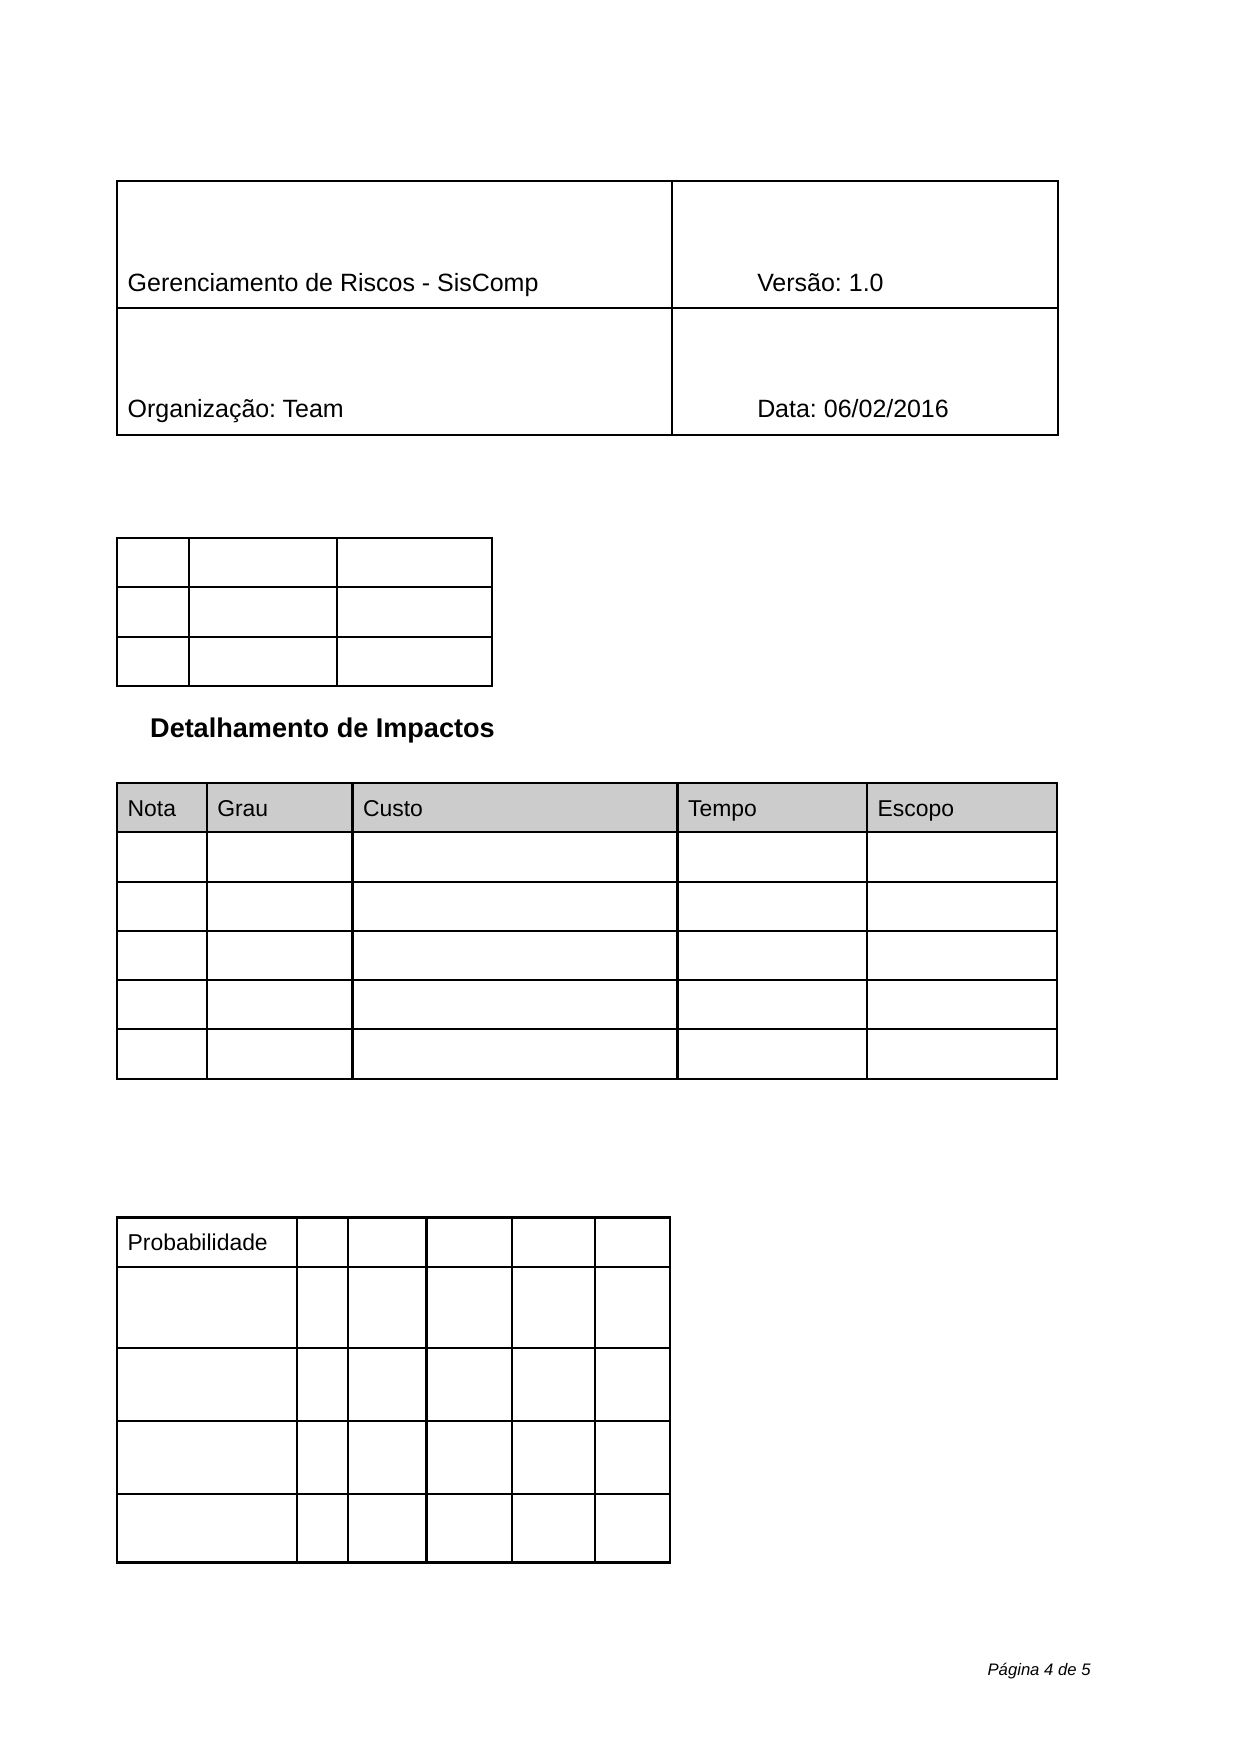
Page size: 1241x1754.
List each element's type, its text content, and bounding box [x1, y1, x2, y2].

table_cell [118, 1030, 206, 1078]
table_cell [118, 1349, 296, 1420]
table_cell [208, 883, 351, 930]
table_cell [298, 1268, 347, 1347]
table_cell [190, 638, 336, 685]
table_header Probabilidade [118, 1219, 296, 1266]
table_cell [868, 981, 1056, 1028]
table_cell [118, 981, 206, 1028]
table_cell [513, 1422, 594, 1493]
table_cell [190, 539, 336, 586]
table_cell [298, 1495, 347, 1561]
table_cell [868, 883, 1056, 930]
table_cell [596, 1349, 669, 1420]
table_cell [596, 1422, 669, 1493]
table_cell [298, 1349, 347, 1420]
table_cell [354, 833, 676, 881]
table_cell [208, 833, 351, 881]
table_header Nota [118, 784, 206, 831]
table_cell [118, 1495, 296, 1561]
table_header Custo [354, 784, 676, 831]
table_cell [298, 1422, 347, 1493]
table_cell [354, 883, 676, 930]
table_cell [868, 932, 1056, 979]
table_cell [596, 1268, 669, 1347]
table_cell [118, 638, 188, 685]
table_header Escopo [868, 784, 1056, 831]
table_cell [428, 1268, 511, 1347]
table_cell [349, 1268, 425, 1347]
table_cell [679, 883, 866, 930]
table_cell [118, 833, 206, 881]
table_cell [513, 1495, 594, 1561]
table_cell [513, 1268, 594, 1347]
table_cell [596, 1495, 669, 1561]
table_cell [338, 588, 491, 636]
table_cell [118, 932, 206, 979]
table_cell [208, 932, 351, 979]
table_cell [354, 981, 676, 1028]
table_cell [349, 1422, 425, 1493]
table_cell [190, 588, 336, 636]
table_cell [118, 883, 206, 930]
table_header [596, 1219, 669, 1266]
table_cell [349, 1495, 425, 1561]
table_cell [428, 1349, 511, 1420]
table_cell [354, 932, 676, 979]
subtitle Detalhamento de Impactos [150, 712, 1090, 743]
table_header [513, 1219, 594, 1266]
table_cell [338, 539, 491, 586]
table_cell [679, 1030, 866, 1078]
table_header [428, 1219, 511, 1266]
table_header [349, 1219, 425, 1266]
table_cell [868, 1030, 1056, 1078]
table_cell [118, 1268, 296, 1347]
table_cell [118, 1422, 296, 1493]
table_cell [868, 833, 1056, 881]
table_cell [428, 1422, 511, 1493]
table_cell [428, 1495, 511, 1561]
table_cell [354, 1030, 676, 1078]
table_cell [118, 539, 188, 586]
table_header [298, 1219, 347, 1266]
table_cell [679, 981, 866, 1028]
table_cell [679, 932, 866, 979]
table_cell [208, 1030, 351, 1078]
table_cell [208, 981, 351, 1028]
table_cell [118, 588, 188, 636]
table_cell [513, 1349, 594, 1420]
table_header Grau [208, 784, 351, 831]
table_header Tempo [679, 784, 866, 831]
table_cell [349, 1349, 425, 1420]
table_cell [679, 833, 866, 881]
table_cell [338, 638, 491, 685]
